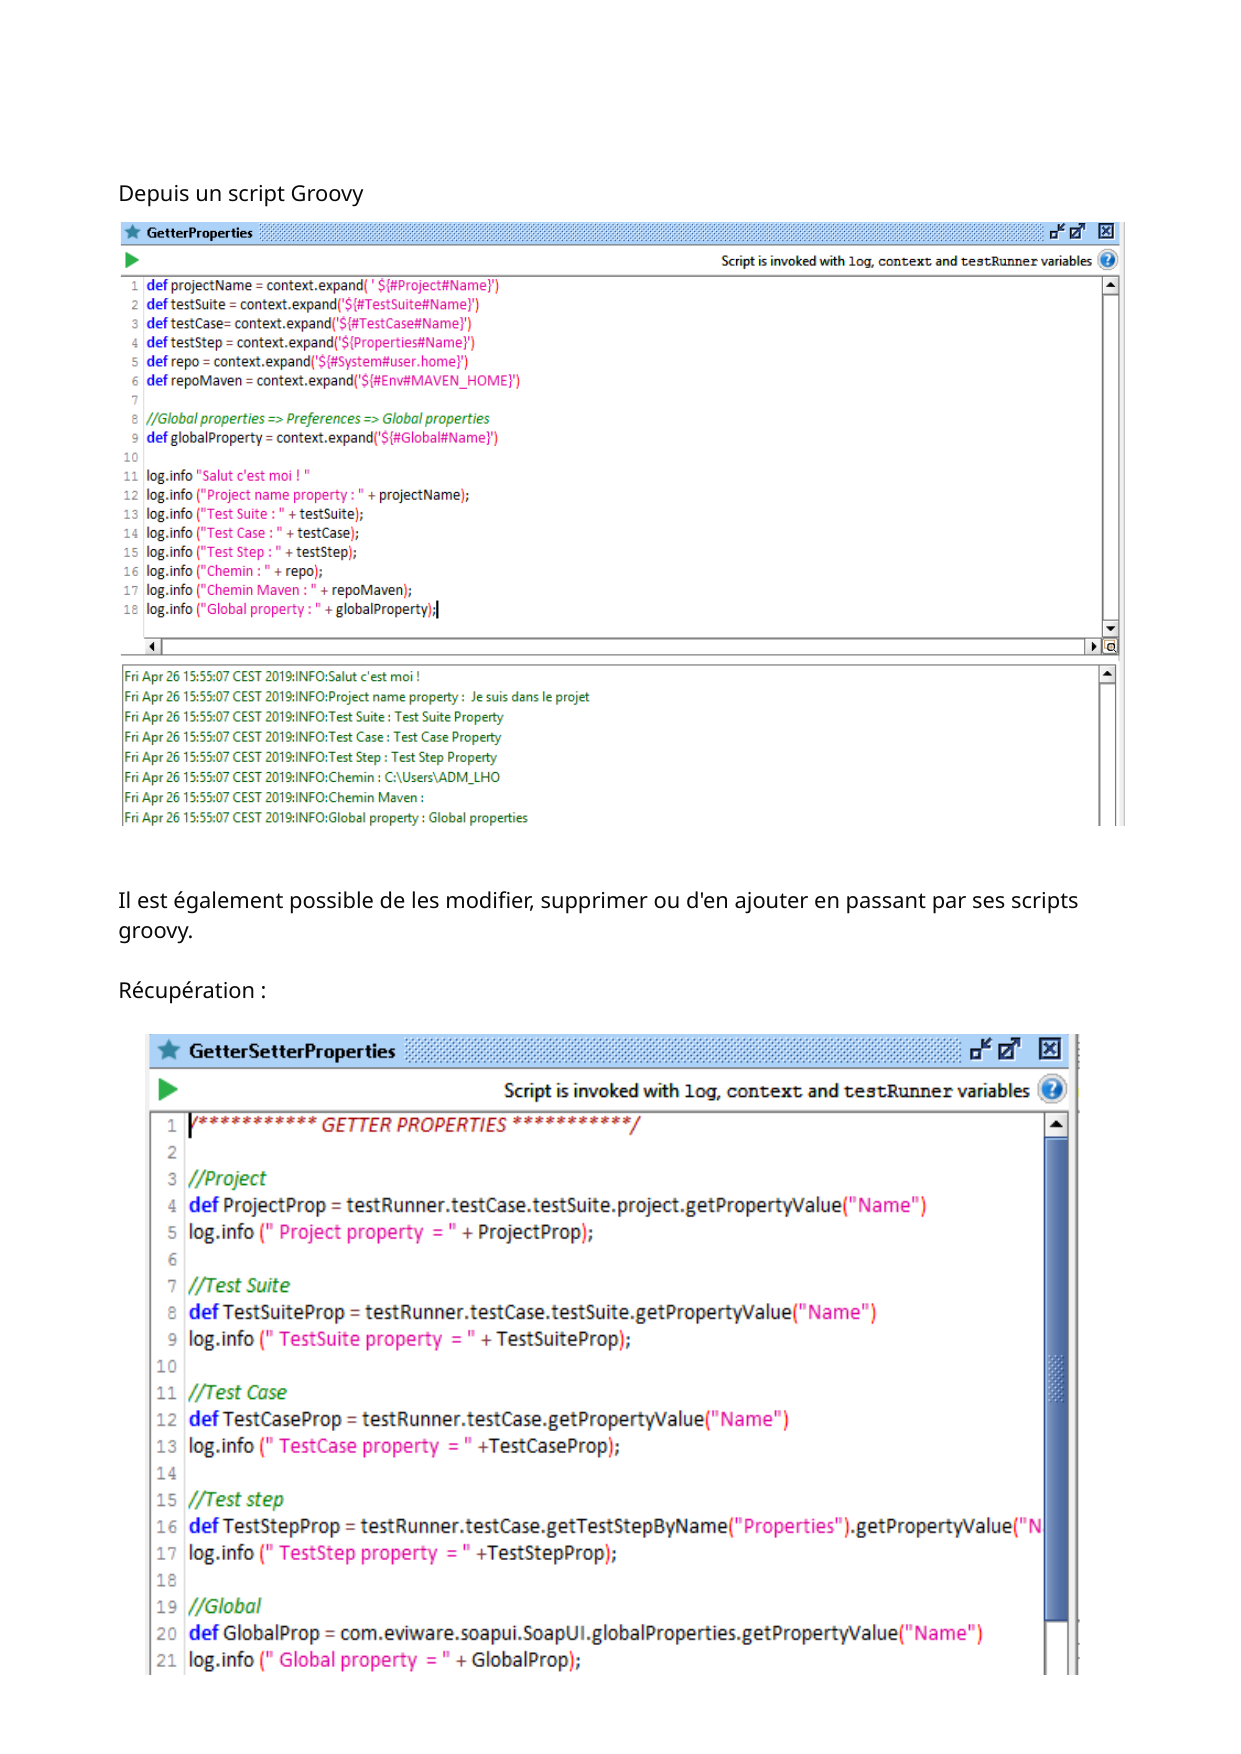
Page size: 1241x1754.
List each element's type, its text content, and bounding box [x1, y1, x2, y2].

text Récupération : [118, 975, 1122, 1004]
text Il est également possible de les modifier, supprimer ou d'en ajouter en passant par ses scripts groovy. [118, 885, 1122, 945]
text Depuis un script Groovy [118, 178, 1122, 207]
